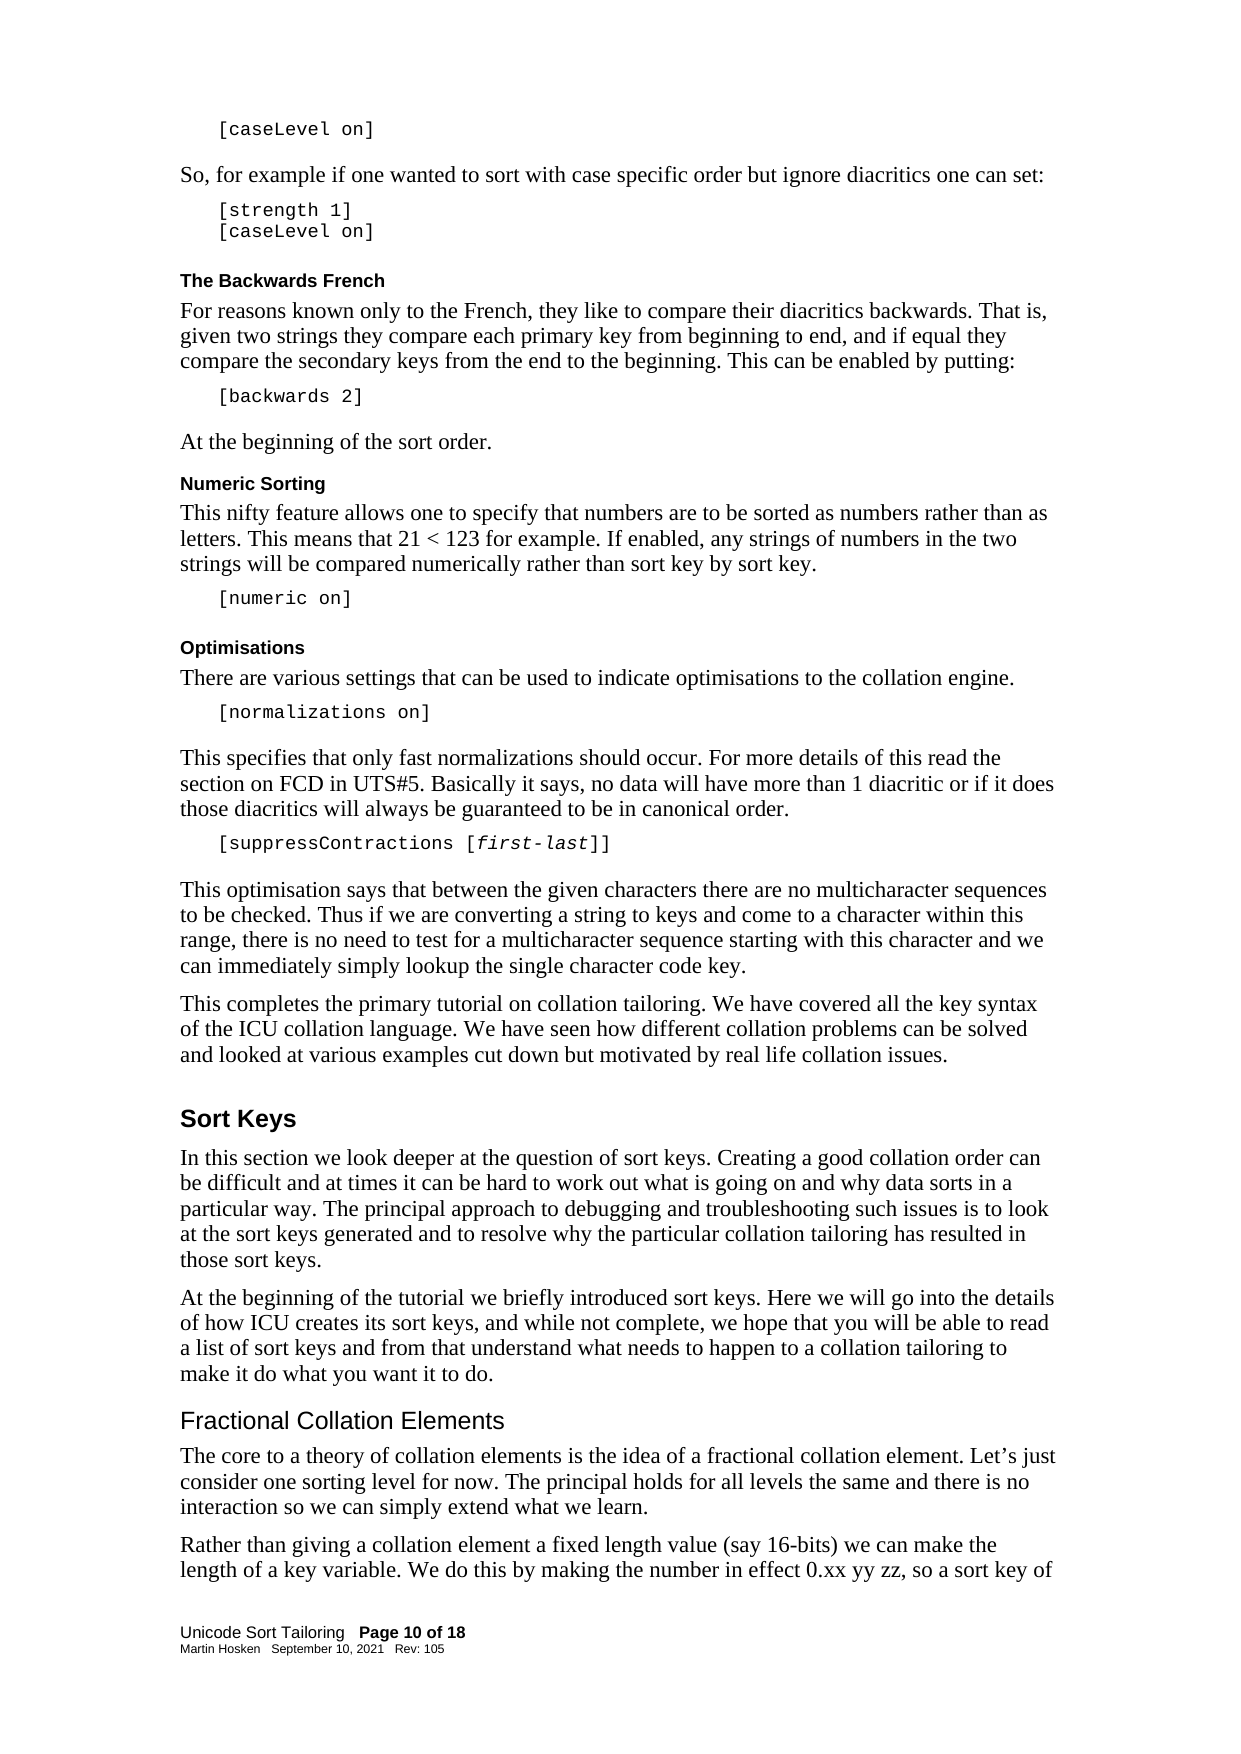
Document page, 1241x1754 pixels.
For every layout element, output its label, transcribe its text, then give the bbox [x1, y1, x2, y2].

text Rather than giving a collation element a fixed length value (say 16-bits) we can make the length of a key variable. We do this by making the number in effect 0.xx yy zz, so a sort key of [180, 1532, 1061, 1583]
text This optimisation says that between the given characters there are no multicharacter sequences to be checked. Thus if we are converting a string to keys and come to a character within this range, there is no need to test for a multicharacter sequence starting with this character and we can immediately simply lookup the single character code key. [180, 877, 1061, 978]
text [backwards 2] [217, 386, 1061, 408]
text This completes the primary tutorial on collation tailoring. We have covered all the key syntax of the ICU collation language. We have seen how different collation problems can be solved and looked at various examples cut down but motivated by real life collation issues. [180, 991, 1061, 1067]
subtitle Sort Keys [180, 1104, 1061, 1132]
text For reasons known only to the French, they like to compare their diacritics backwards. That is, given two strings they compare each primary key from beginning to end, and if equal they compare the secondary keys from the end to the beginning. This can be enabled by putting: [180, 298, 1061, 374]
subtitle The Backwards French [180, 270, 1061, 291]
text At the beginning of the tutorial we briefly introduced sort keys. Here we will go into the details of how ICU creates its sort keys, and while not complete, we hope that you will be able to read a list of sort keys and from that understand what needs to happen to a collation tailoring to make it do what you want it to do. [180, 1284, 1061, 1386]
text This specifies that only fast normalizations should occur. For more details of this read the section on FCD in UTS#5. Basically it says, no data will have more than 1 diacritic or if it does those diacritics will always be guaranteed to be in canonical order. [180, 745, 1061, 822]
text The core to a theory of collation elements is the idea of a fractional collation element. Let’s just consider one sorting level for now. The principal holds for all levels the same and there is no interaction so we can simply extend what we learn. [180, 1443, 1061, 1519]
subtitle Optimisations [180, 638, 1061, 659]
text There are various settings that can be used to indicate optimisations to the collation engine. [180, 665, 1061, 690]
text [numeric on] [217, 589, 1061, 610]
text So, for example if one wanted to sort with case specific order but ignore diacritics one can set: [180, 162, 1061, 188]
text [caseLevel on] [217, 222, 1061, 243]
subtitle Fractional Collation Elements [180, 1407, 1061, 1435]
text [strength 1] [217, 200, 1061, 222]
text At the beginning of the sort order. [180, 429, 1061, 454]
text [normalizations on] [217, 703, 1061, 724]
subtitle Numeric Sorting [180, 473, 1061, 494]
text [suppressContractions [first-last]] [217, 834, 1061, 855]
text This nifty feature allows one to specify that numbers are to be sorted as numbers rather than as letters. This means that 21 < 123 for example. If enabled, any strings of numbers in the two strings will be compared numerically rather than sort key by sort key. [180, 500, 1061, 576]
text [caseLevel on] [217, 120, 1061, 141]
text In this section we look deeper at the question of sort keys. Creating a good collation order can be difficult and at times it can be hard to work out what is going on and why data sorts in a particular way. The principal approach to debugging and troubleshooting such issues is to look at the sort keys generated and to resolve why the particular collation tailoring has resulted in those sort keys. [180, 1145, 1061, 1272]
